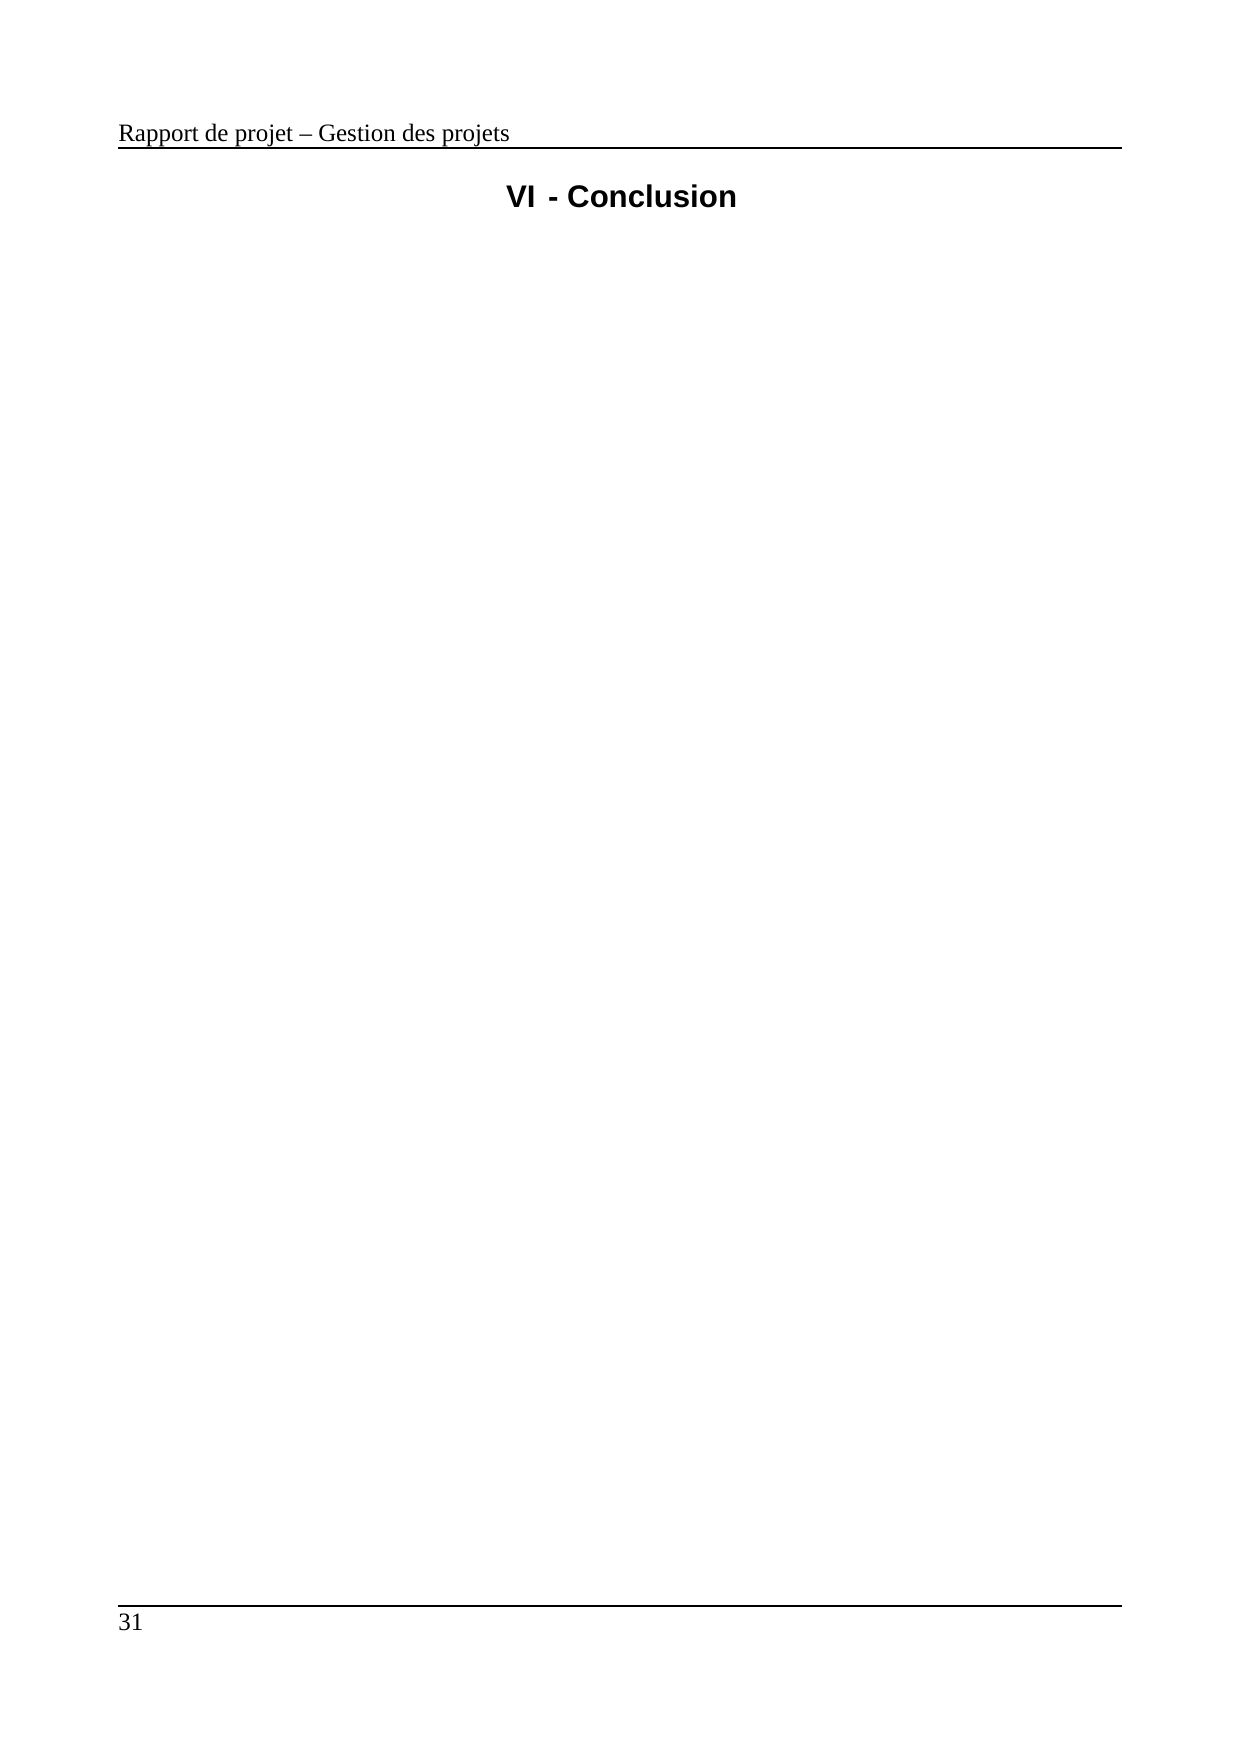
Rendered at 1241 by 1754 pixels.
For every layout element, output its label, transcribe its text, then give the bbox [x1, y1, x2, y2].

subtitle - Conclusion [136, 178, 1122, 214]
